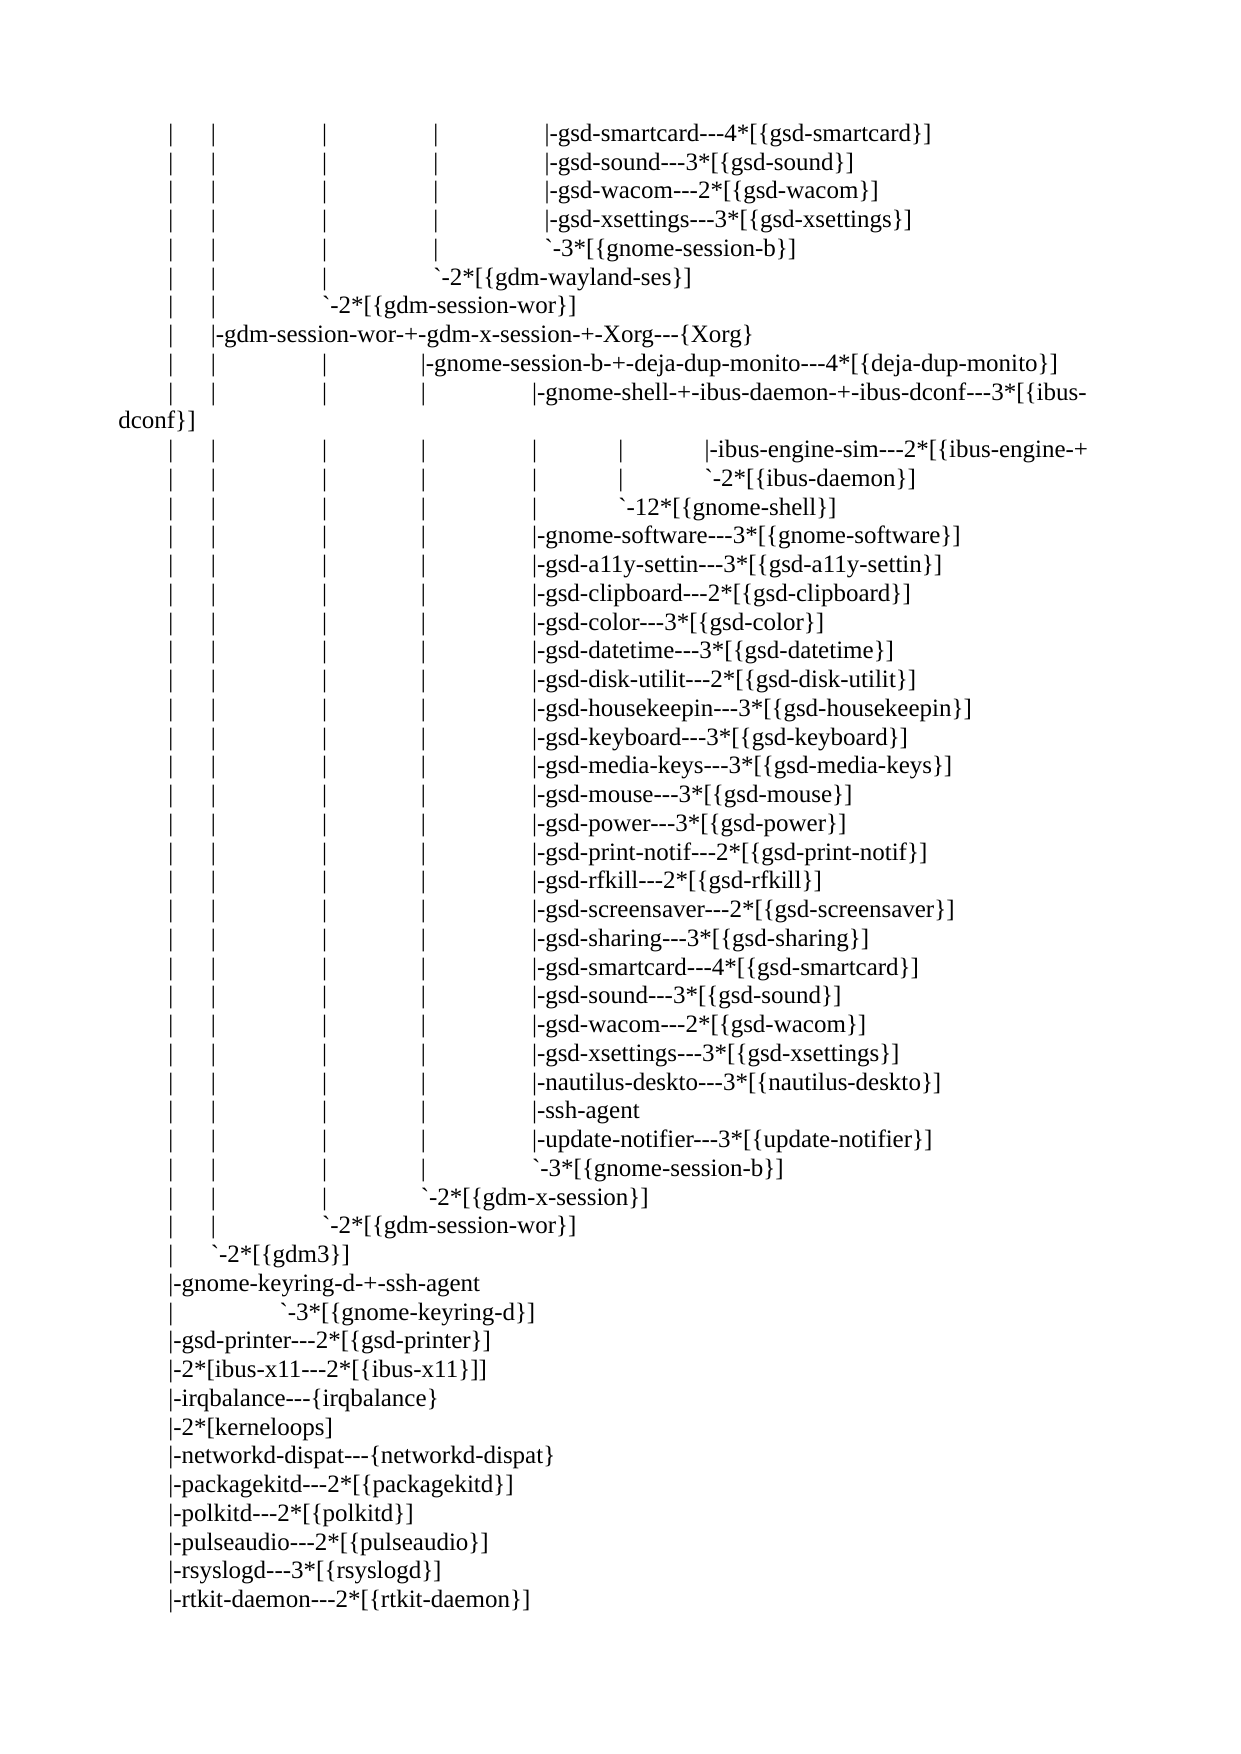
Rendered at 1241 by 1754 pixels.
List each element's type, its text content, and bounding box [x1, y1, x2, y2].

text | | | | |-gsd-housekeepin---3*[{gsd-housekeepin}] [118, 693, 1122, 722]
text | `-3*[{gnome-keyring-d}] [118, 1297, 1122, 1326]
text |-irqbalance---{irqbalance} [118, 1383, 1122, 1412]
text | | | | |-gsd-wacom---2*[{gsd-wacom}] [118, 176, 1122, 204]
text |-rsyslogd---3*[{rsyslogd}] [118, 1556, 1122, 1584]
text | | | | |-gsd-color---3*[{gsd-color}] [118, 607, 1122, 636]
text | | | | |-gsd-media-keys---3*[{gsd-media-keys}] [118, 751, 1122, 779]
text | | | | `-3*[{gnome-session-b}] [118, 233, 1122, 262]
text | | | | |-gsd-sound---3*[{gsd-sound}] [118, 147, 1122, 176]
text | | | | |-gsd-screensaver---2*[{gsd-screensaver}] [118, 894, 1122, 923]
text | | | | |-gsd-rfkill---2*[{gsd-rfkill}] [118, 866, 1122, 894]
text | | | | `-3*[{gnome-session-b}] [118, 1153, 1122, 1182]
text |-2*[ibus-x11---2*[{ibus-x11}]] [118, 1354, 1122, 1383]
text |-gsd-printer---2*[{gsd-printer}] [118, 1326, 1122, 1354]
text | | | | |-gsd-keyboard---3*[{gsd-keyboard}] [118, 722, 1122, 751]
text | | | | | | `-2*[{ibus-daemon}] [118, 463, 1122, 492]
text | | | | |-gnome-software---3*[{gnome-software}] [118, 521, 1122, 549]
text | | | `-2*[{gdm-x-session}] [118, 1182, 1122, 1211]
text | | | | |-gsd-wacom---2*[{gsd-wacom}] [118, 1009, 1122, 1038]
text |-networkd-dispat---{networkd-dispat} [118, 1441, 1122, 1469]
text | | | `-2*[{gdm-wayland-ses}] [118, 262, 1122, 291]
text | | | | |-gnome-shell-+-ibus-daemon-+-ibus-dconf---3*[{ibus-dconf}] [118, 377, 1122, 434]
text |-pulseaudio---2*[{pulseaudio}] [118, 1527, 1122, 1556]
text | | | | |-gsd-power---3*[{gsd-power}] [118, 808, 1122, 837]
text | | | | |-gsd-sharing---3*[{gsd-sharing}] [118, 923, 1122, 952]
text | | `-2*[{gdm-session-wor}] [118, 291, 1122, 319]
text | | | | |-gsd-xsettings---3*[{gsd-xsettings}] [118, 204, 1122, 233]
text | `-2*[{gdm3}] [118, 1239, 1122, 1268]
text | | | | |-update-notifier---3*[{update-notifier}] [118, 1124, 1122, 1153]
text | |-gdm-session-wor-+-gdm-x-session-+-Xorg---{Xorg} [118, 319, 1122, 348]
text |-gnome-keyring-d-+-ssh-agent [118, 1268, 1122, 1297]
text | | | | |-gsd-mouse---3*[{gsd-mouse}] [118, 779, 1122, 808]
text | | | | |-gsd-sound---3*[{gsd-sound}] [118, 981, 1122, 1009]
text | | | | |-gsd-a11y-settin---3*[{gsd-a11y-settin}] [118, 549, 1122, 578]
text | | | | |-gsd-disk-utilit---2*[{gsd-disk-utilit}] [118, 664, 1122, 693]
text | | | | |-gsd-xsettings---3*[{gsd-xsettings}] [118, 1038, 1122, 1067]
text | | | |-gnome-session-b-+-deja-dup-monito---4*[{deja-dup-monito}] [118, 348, 1122, 377]
text |-packagekitd---2*[{packagekitd}] [118, 1469, 1122, 1498]
text | | | | |-gsd-smartcard---4*[{gsd-smartcard}] [118, 118, 1122, 147]
text |-polkitd---2*[{polkitd}] [118, 1498, 1122, 1527]
text | | | | |-gsd-clipboard---2*[{gsd-clipboard}] [118, 578, 1122, 607]
text | | | | |-gsd-smartcard---4*[{gsd-smartcard}] [118, 952, 1122, 981]
text | | `-2*[{gdm-session-wor}] [118, 1211, 1122, 1239]
text |-rtkit-daemon---2*[{rtkit-daemon}] [118, 1584, 1122, 1613]
text | | | | |-gsd-datetime---3*[{gsd-datetime}] [118, 636, 1122, 664]
text | | | | |-gsd-print-notif---2*[{gsd-print-notif}] [118, 837, 1122, 866]
text | | | | | `-12*[{gnome-shell}] [118, 492, 1122, 521]
text |-2*[kerneloops] [118, 1412, 1122, 1441]
text | | | | |-ssh-agent [118, 1096, 1122, 1124]
text | | | | |-nautilus-deskto---3*[{nautilus-deskto}] [118, 1067, 1122, 1096]
text | | | | | | |-ibus-engine-sim---2*[{ibus-engine-+ [118, 434, 1122, 463]
